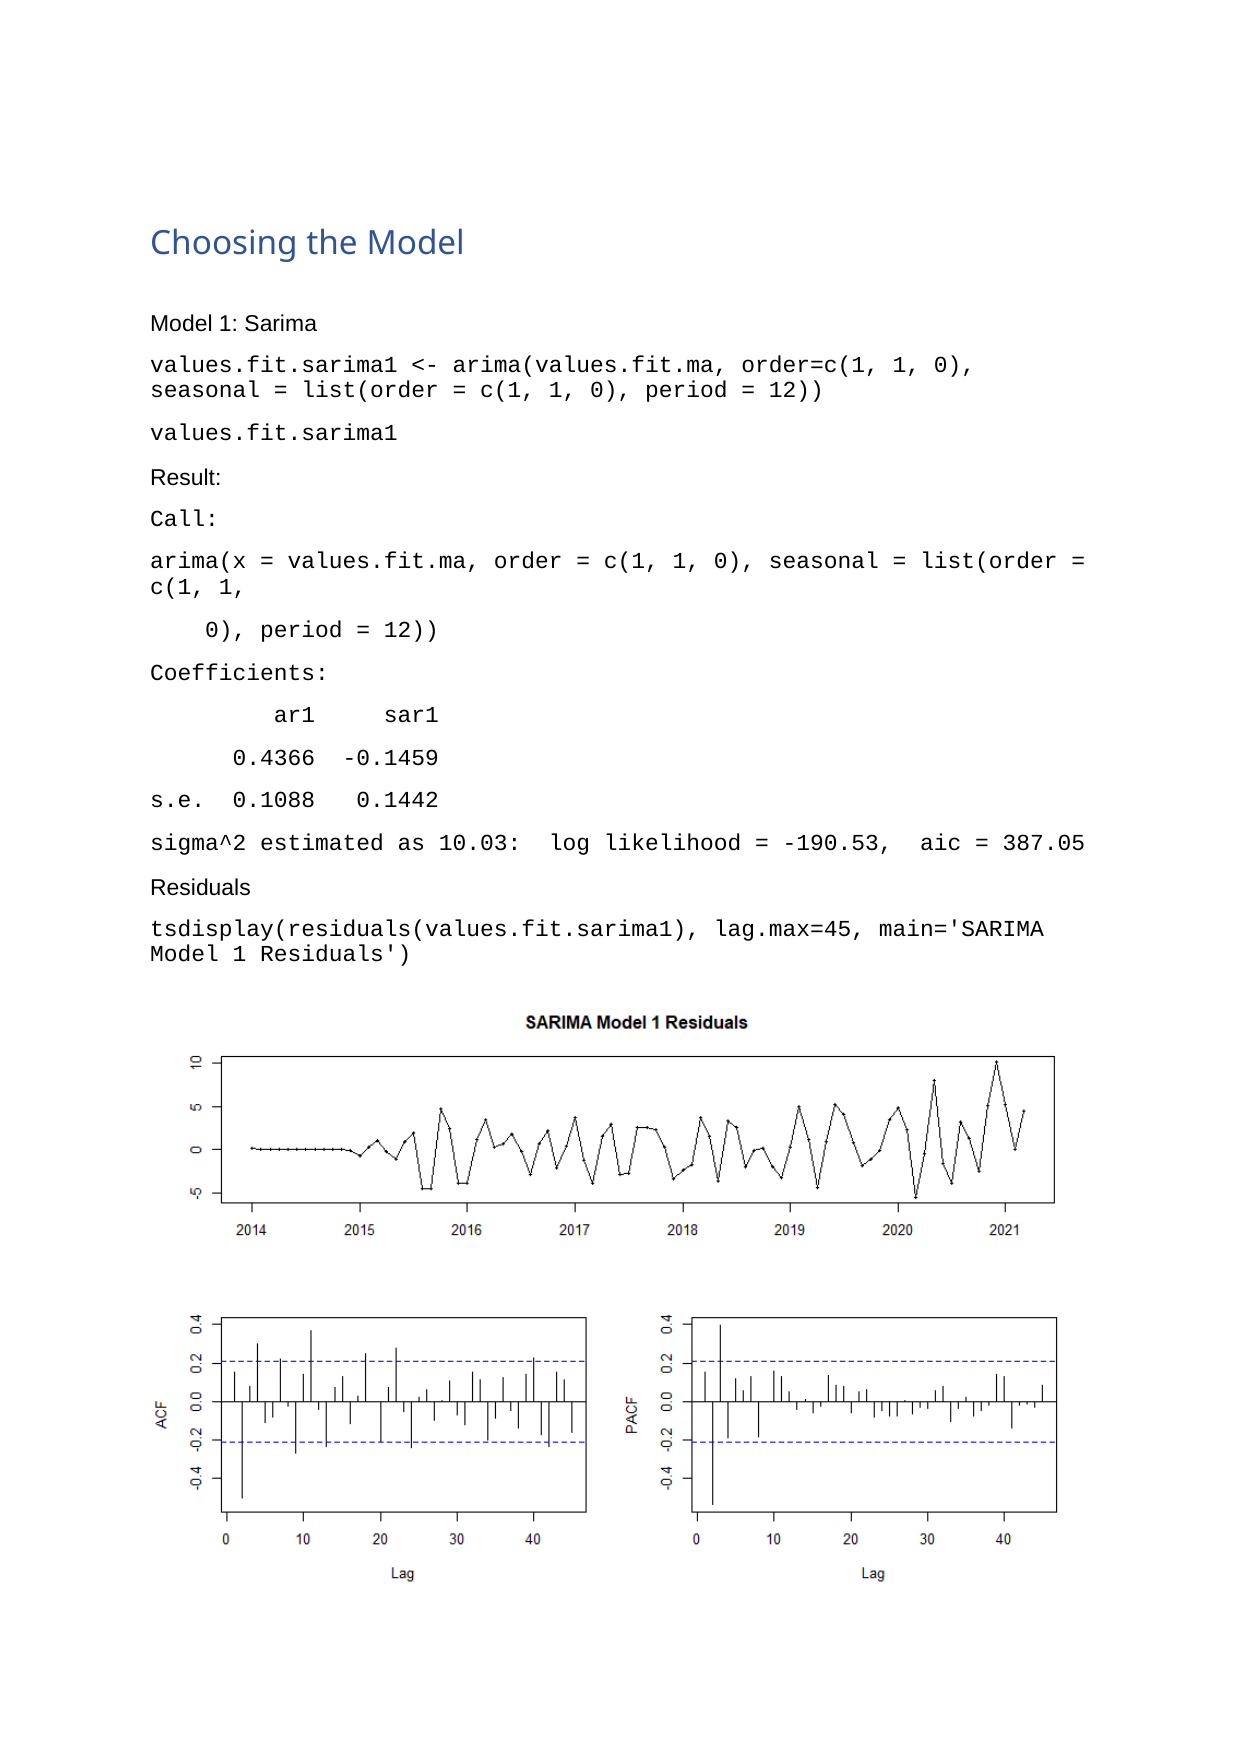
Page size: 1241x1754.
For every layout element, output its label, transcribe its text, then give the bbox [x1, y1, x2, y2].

text Residuals [150, 874, 1090, 900]
text s.e. 0.1088 0.1442 [150, 789, 1090, 814]
text 0), period = 12)) [150, 618, 1090, 644]
text values.fit.sarima1 [150, 421, 1090, 447]
text Coefficients: [150, 661, 1090, 687]
text Model 1: Sarima [150, 310, 1090, 336]
text sigma^2 estimated as 10.03: log likelihood = -190.53, aic = 387.05 [150, 831, 1090, 857]
text Call: [150, 507, 1090, 533]
text arima(x = values.fit.ma, order = c(1, 1, 0), seasonal = list(order = c(1, 1, [150, 550, 1090, 602]
subtitle Choosing the Model [150, 219, 1090, 310]
text values.fit.sarima1 <- arima(values.fit.ma, order=c(1, 1, 0), seasonal = list(order = c(1, 1, 0), period = 12)) [150, 353, 1090, 405]
text Result: [150, 464, 1090, 490]
text 0.4366 -0.1459 [150, 746, 1090, 772]
text tsdisplay(residuals(values.fit.sarima1), lag.max=45, main='SARIMA Model 1 Residuals') [150, 917, 1090, 969]
text ar1 sar1 [150, 703, 1090, 729]
